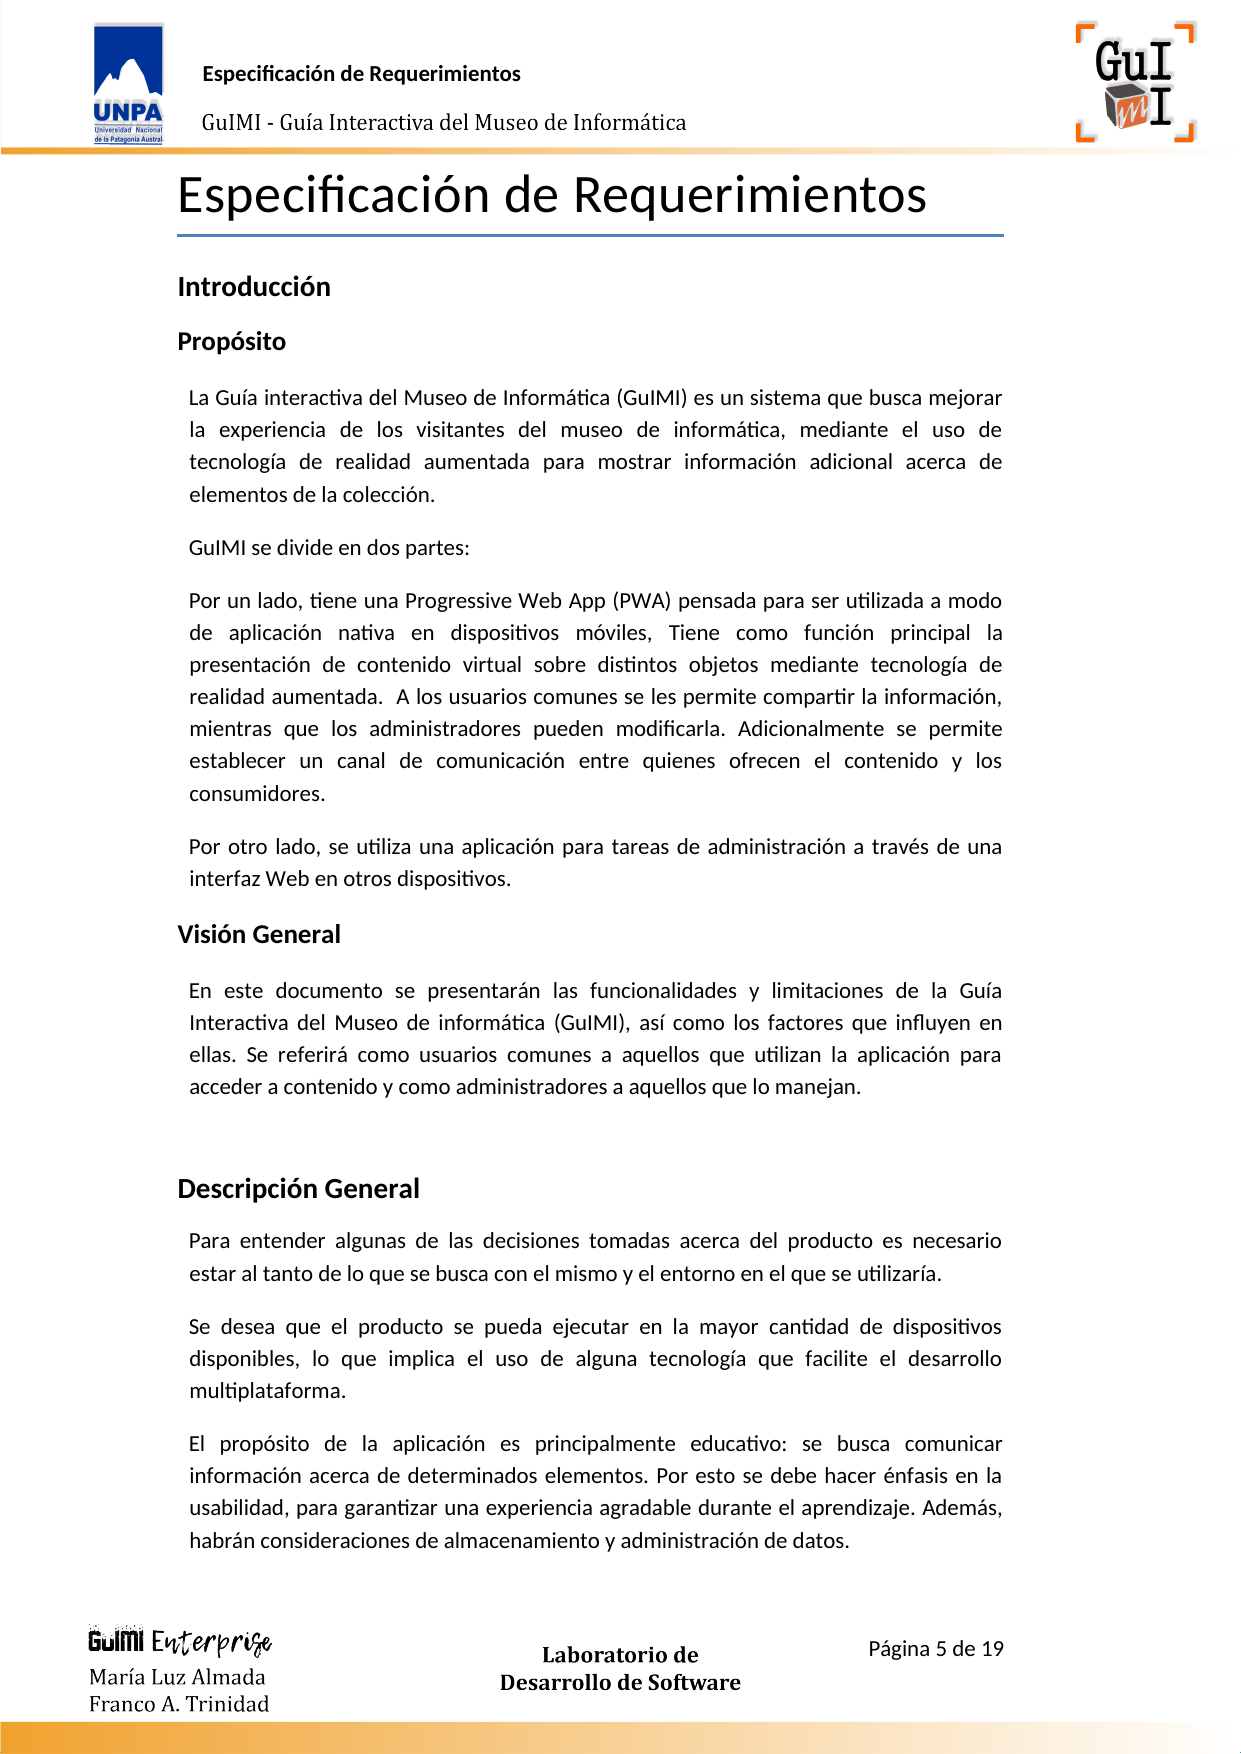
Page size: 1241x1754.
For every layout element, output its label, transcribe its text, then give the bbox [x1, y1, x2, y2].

text Introducción [177, 268, 1004, 303]
picture [0, 1613, 1241, 1754]
text GuIMI se divide en dos partes: [188, 533, 1004, 561]
text En este documento se presentarán las funcionalidades y limitaciones de la Guía Interactiva del Museo de informática (GuIMI), así como los factores que influyen en ellas. Se referirá como usuarios comunes a aquellos que utilizan la aplicación para acceder a contenido y como administradores a aquellos que lo manejan. [188, 976, 1004, 1100]
text Visión General [177, 917, 1004, 950]
text El propósito de la aplicación es principalmente educativo: se busca comunicar información acerca de determinados elementos. Por esto se debe hacer énfasis en la usabilidad, para garantizar una experiencia agradable durante el aprendizaje. Además, habrán consideraciones de almacenamiento y administración de datos. [188, 1429, 1004, 1554]
picture [0, 0, 1241, 155]
text La Guía interactiva del Museo de Informática (GuIMI) es un sistema que busca mejorar la experiencia de los visitantes del museo de informática, mediante el uso de tecnología de realidad aumentada para mostrar información adicional acerca de elementos de la colección. [188, 383, 1004, 508]
text Descripción General [177, 1170, 1004, 1206]
text Propósito [177, 324, 1004, 357]
text Por un lado, tiene una Progressive Web App (PWA) pensada para ser utilizada a modo de aplicación nativa en dispositivos móviles, Tiene como función principal la presentación de contenido virtual sobre distintos objetos mediante tecnología de realidad aumentada. A los usuarios comunes se les permite compartir la información, mientras que los administradores pueden modificarla. Adicionalmente se permite establecer un canal de comunicación entre quienes ofrecen el contenido y los consumidores. [188, 586, 1004, 807]
text Para entender algunas de las decisiones tomadas acerca del producto es necesario estar al tanto de lo que se busca con el mismo y el entorno en el que se utilizaría. [188, 1227, 1004, 1287]
text Se desea que el producto se pueda ejecutar en la mayor cantidad de dispositivos disponibles, lo que implica el uso de alguna tecnología que facilite el desarrollo multiplataforma. [188, 1312, 1004, 1404]
text Por otro lado, se utiliza una aplicación para tareas de administración a través de una interfaz Web en otros dispositivos. [188, 832, 1004, 892]
text Especificación de Requerimientos [177, 160, 1004, 234]
